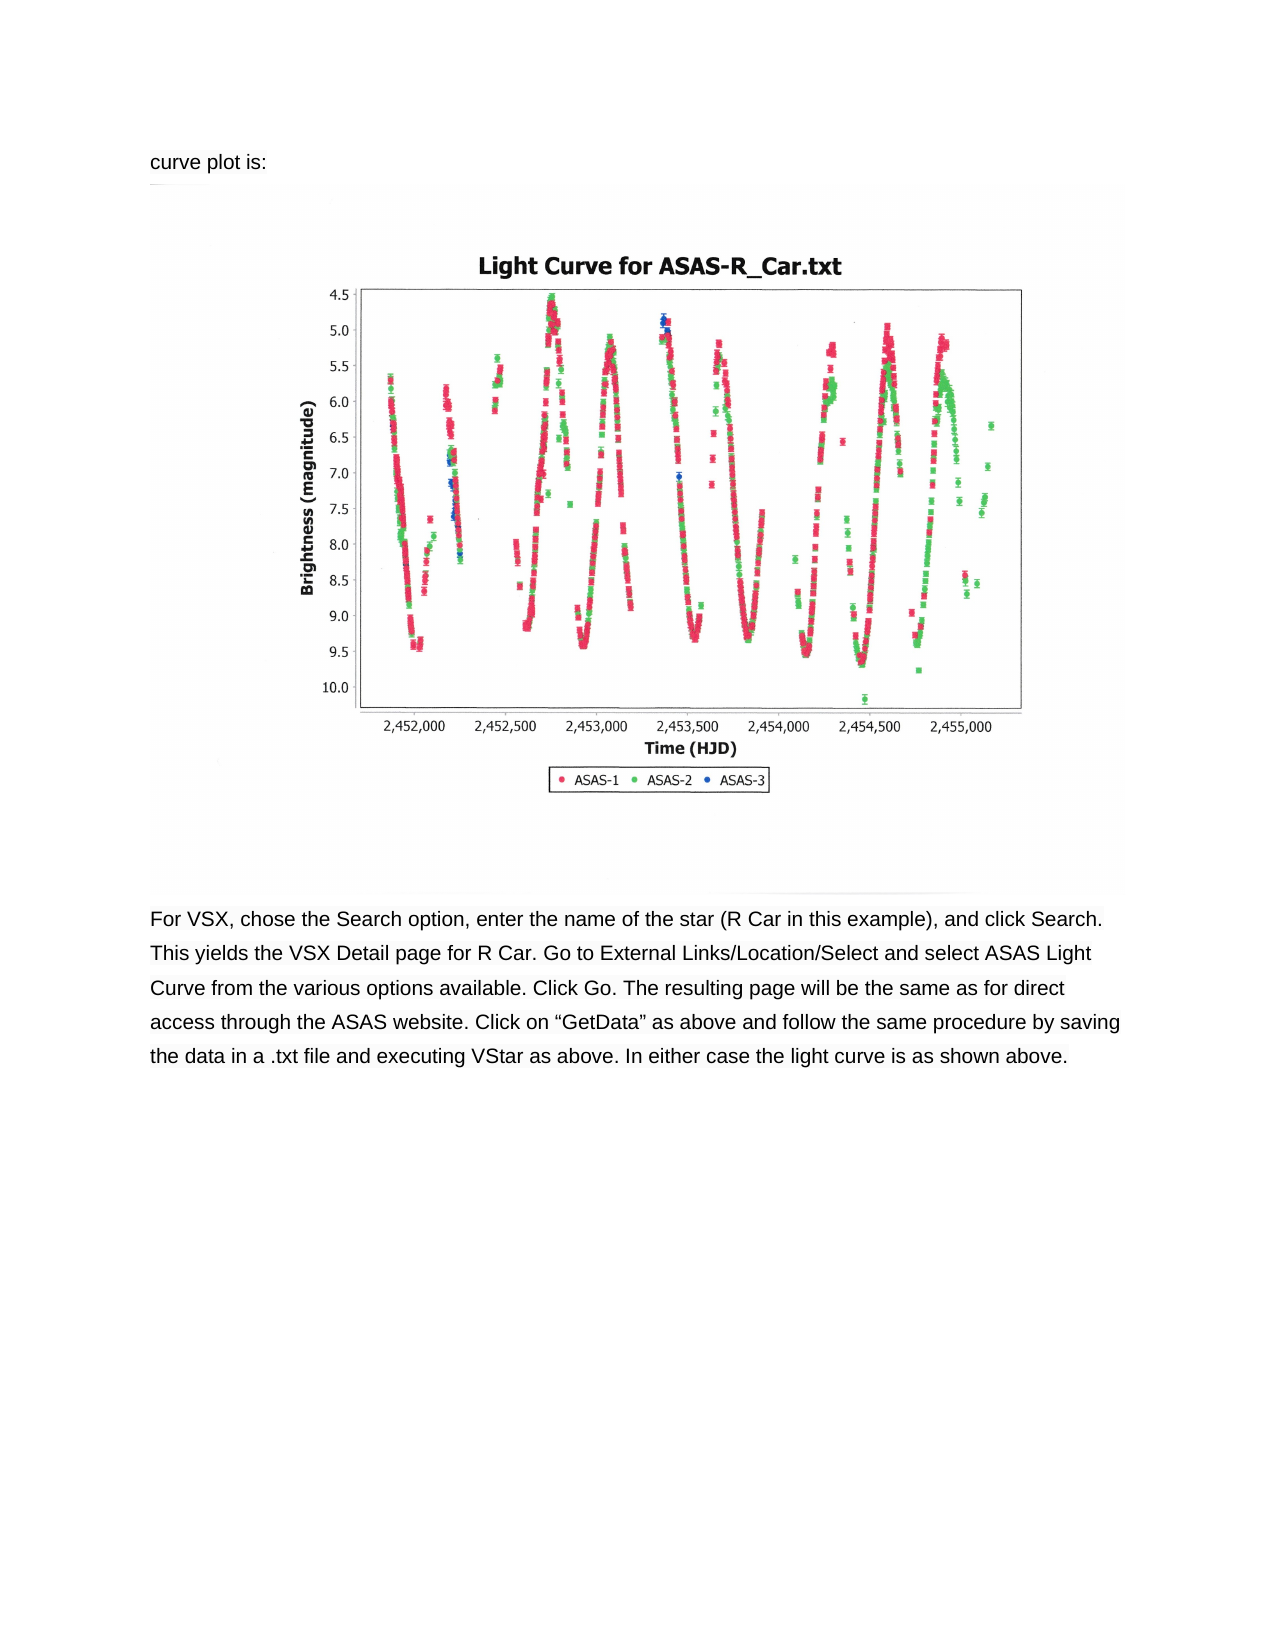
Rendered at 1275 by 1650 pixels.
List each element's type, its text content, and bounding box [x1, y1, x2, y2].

table_header [772, 1079, 899, 1162]
table_header [899, 1079, 1016, 1162]
table_header [454, 1079, 545, 1162]
text For VSX, chose the Search option, enter the name of the star (R Car in this example), and click Search. This yields the VSX Detail page for R Car. Go to External Links/Location/Select and select ASAS Light Curve from the various options available. Click Go. The resulting page will be the same as for direct access through the ASAS website. Click on “GetData” as above and follow the same procedure by saving the data in a .txt file and executing VStar as above. In either case the light curve is as shown above. [150, 906, 1125, 1068]
table_header [263, 1079, 351, 1162]
table_header [652, 1079, 772, 1162]
table_header [139, 1079, 263, 1162]
text curve plot is: [150, 150, 1125, 174]
table_header [545, 1079, 652, 1162]
table_header [351, 1079, 454, 1162]
picture [150, 184, 1125, 895]
